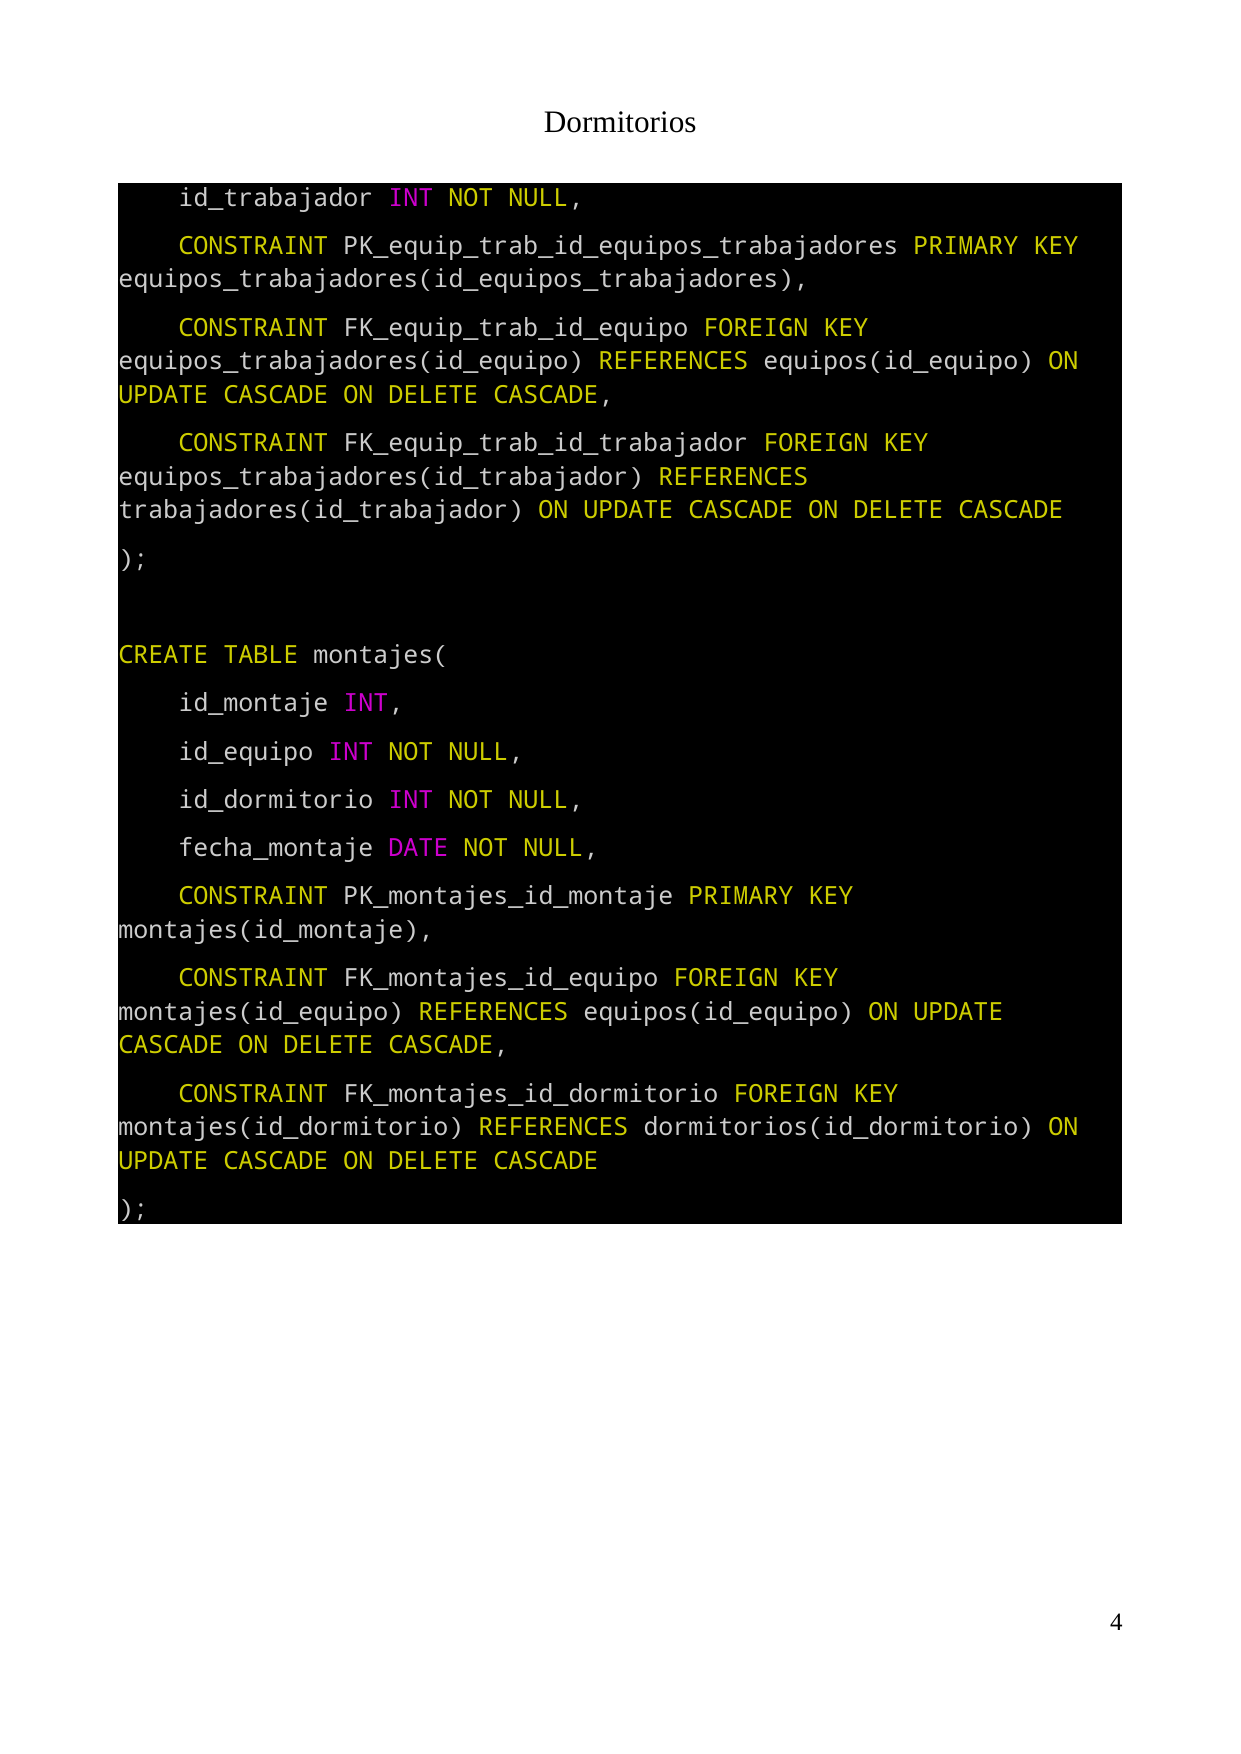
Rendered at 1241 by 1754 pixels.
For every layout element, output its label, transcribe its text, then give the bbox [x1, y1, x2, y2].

text id_equipo INT NOT NULL, [118, 737, 1122, 766]
text CONSTRAINT FK_equip_trab_id_equipo FOREIGN KEY equipos_trabajadores(id_equipo) REFERENCES equipos(id_equipo) ON UPDATE CASCADE ON DELETE CASCADE, [118, 313, 1122, 409]
text CONSTRAINT FK_equip_trab_id_trabajador FOREIGN KEY equipos_trabajadores(id_trabajador) REFERENCES trabajadores(id_trabajador) ON UPDATE CASCADE ON DELETE CASCADE [118, 428, 1122, 525]
text CONSTRAINT PK_equip_trab_id_equipos_trabajadores PRIMARY KEY equipos_trabajadores(id_equipos_trabajadores), [118, 231, 1122, 294]
text CONSTRAINT PK_montajes_id_montaje PRIMARY KEY montajes(id_montaje), [118, 882, 1122, 944]
text fecha_montaje DATE NOT NULL, [118, 833, 1122, 863]
text id_montaje INT, [118, 689, 1122, 718]
text CREATE TABLE montajes( [118, 640, 1122, 670]
text ); [118, 544, 1122, 573]
text CONSTRAINT FK_montajes_id_dormitorio FOREIGN KEY montajes(id_dormitorio) REFERENCES dormitorios(id_dormitorio) ON UPDATE CASCADE ON DELETE CASCADE [118, 1079, 1122, 1176]
text id_trabajador INT NOT NULL, [118, 183, 1122, 212]
text ); [118, 1194, 1122, 1224]
text CONSTRAINT FK_montajes_id_equipo FOREIGN KEY montajes(id_equipo) REFERENCES equipos(id_equipo) ON UPDATE CASCADE ON DELETE CASCADE, [118, 963, 1122, 1060]
text id_dormitorio INT NOT NULL, [118, 785, 1122, 814]
